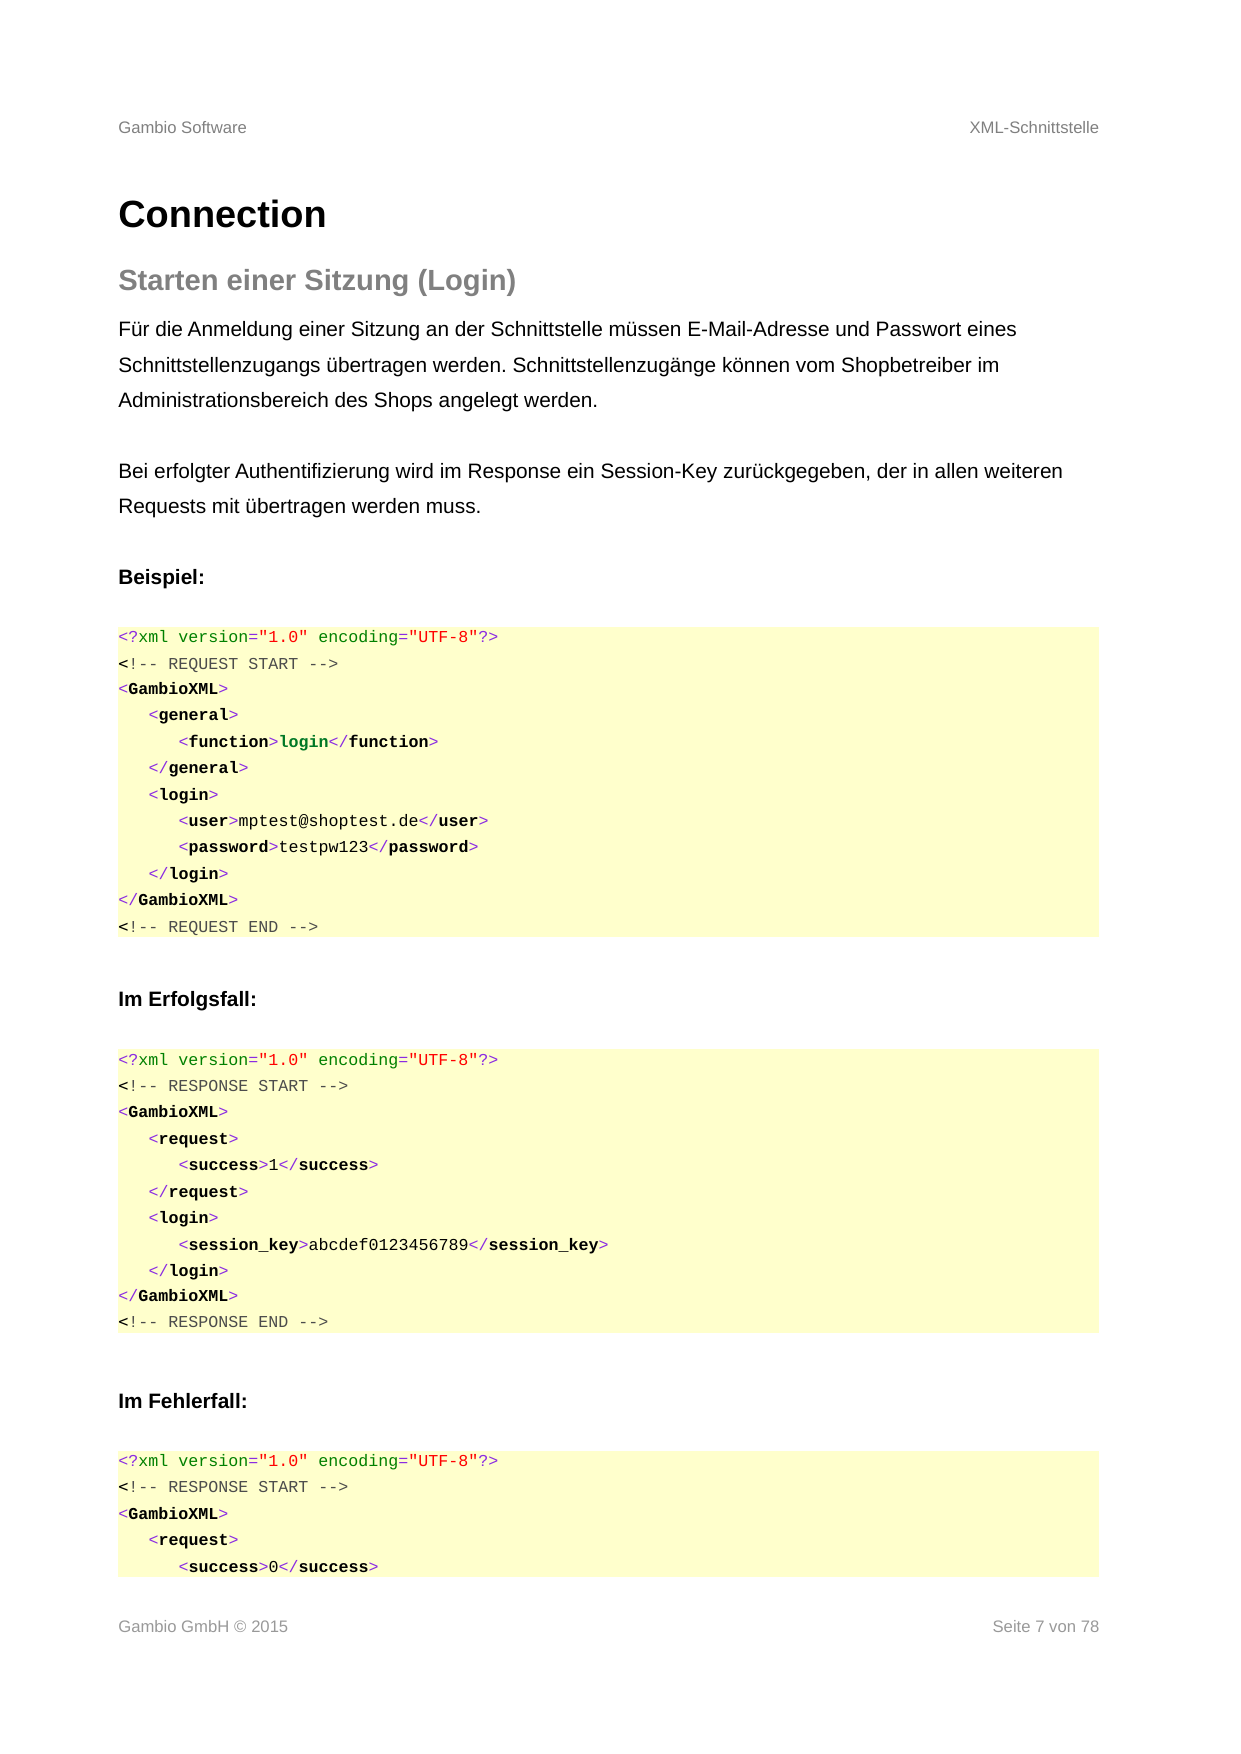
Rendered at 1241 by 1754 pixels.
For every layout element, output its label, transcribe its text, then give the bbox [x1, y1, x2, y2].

text <user>mptest@shoptest.de</user> [118, 811, 1099, 831]
text <login> [118, 1208, 1099, 1229]
text <GambioXML> [118, 1504, 1099, 1524]
text Für die Anmeldung einer Sitzung an der Schnittstelle müssen E-Mail-Adresse und Passwort eines Schnittstellenzugangs übertragen werden. Schnittstellenzugänge können vom Shopbetreiber im Administrationsbereich des Shops angelegt werden. [118, 308, 1099, 415]
text <?xml version="1.0" encoding="UTF-8"?> [118, 627, 1099, 648]
text <password>testpw123</password> [118, 837, 1099, 858]
text <!-- REQUEST START --> [118, 654, 1099, 674]
text </GambioXML> [118, 1287, 1099, 1306]
subtitle Connection [118, 192, 1099, 235]
text <request> [118, 1129, 1099, 1149]
text Im Fehlerfall: [118, 1380, 1099, 1416]
text <login> [118, 784, 1099, 805]
text <request> [118, 1530, 1099, 1551]
text Beispiel: [118, 556, 1099, 592]
text Bei erfolgter Authentifizierung wird im Response ein Session-Key zurückgegeben, der in allen weiteren Requests mit übertragen werden muss. [118, 450, 1099, 521]
subtitle Starten einer Sitzung (Login) [118, 262, 1099, 296]
text <!-- REQUEST END --> [118, 917, 1099, 937]
text </general> [118, 758, 1099, 778]
text <function>login</function> [118, 731, 1099, 752]
text <GambioXML> [118, 680, 1099, 699]
text </request> [118, 1182, 1099, 1202]
text </login> [118, 1261, 1099, 1282]
text <success>1</success> [118, 1155, 1099, 1176]
text <success>0</success> [118, 1557, 1099, 1577]
text </GambioXML> [118, 890, 1099, 911]
text </login> [118, 864, 1099, 884]
text <GambioXML> [118, 1102, 1099, 1123]
text <!-- RESPONSE END --> [118, 1312, 1099, 1333]
text <general> [118, 705, 1099, 726]
text Im Erfolgsfall: [118, 978, 1099, 1014]
text <!-- RESPONSE START --> [118, 1477, 1099, 1498]
text <?xml version="1.0" encoding="UTF-8"?> [118, 1049, 1099, 1070]
text <!-- RESPONSE START --> [118, 1076, 1099, 1096]
text <session_key>abcdef0123456789</session_key> [118, 1234, 1099, 1255]
text <?xml version="1.0" encoding="UTF-8"?> [118, 1451, 1099, 1471]
